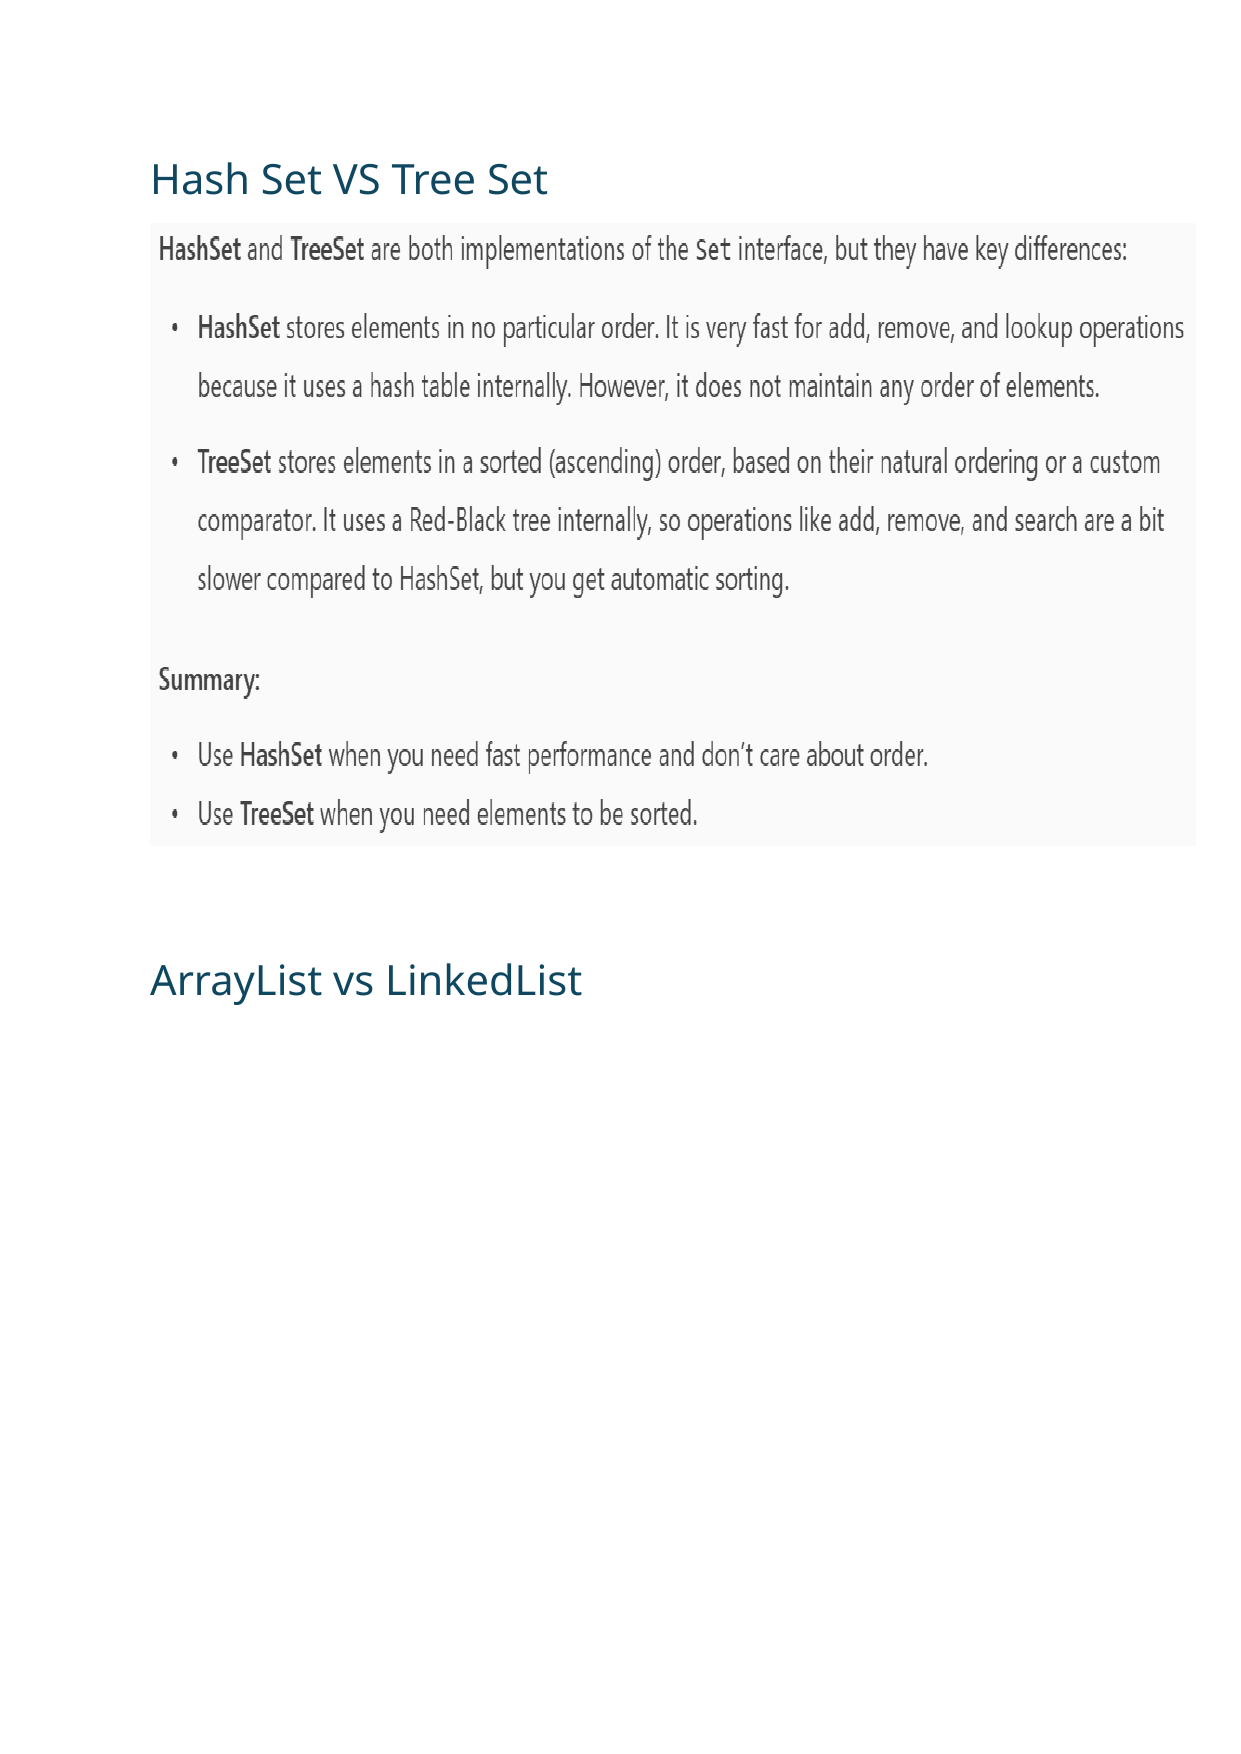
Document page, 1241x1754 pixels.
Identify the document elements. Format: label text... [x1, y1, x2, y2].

subtitle ArrayList vs LinkedList [150, 951, 1090, 1008]
subtitle Hash Set VS Tree Set [150, 150, 1090, 207]
